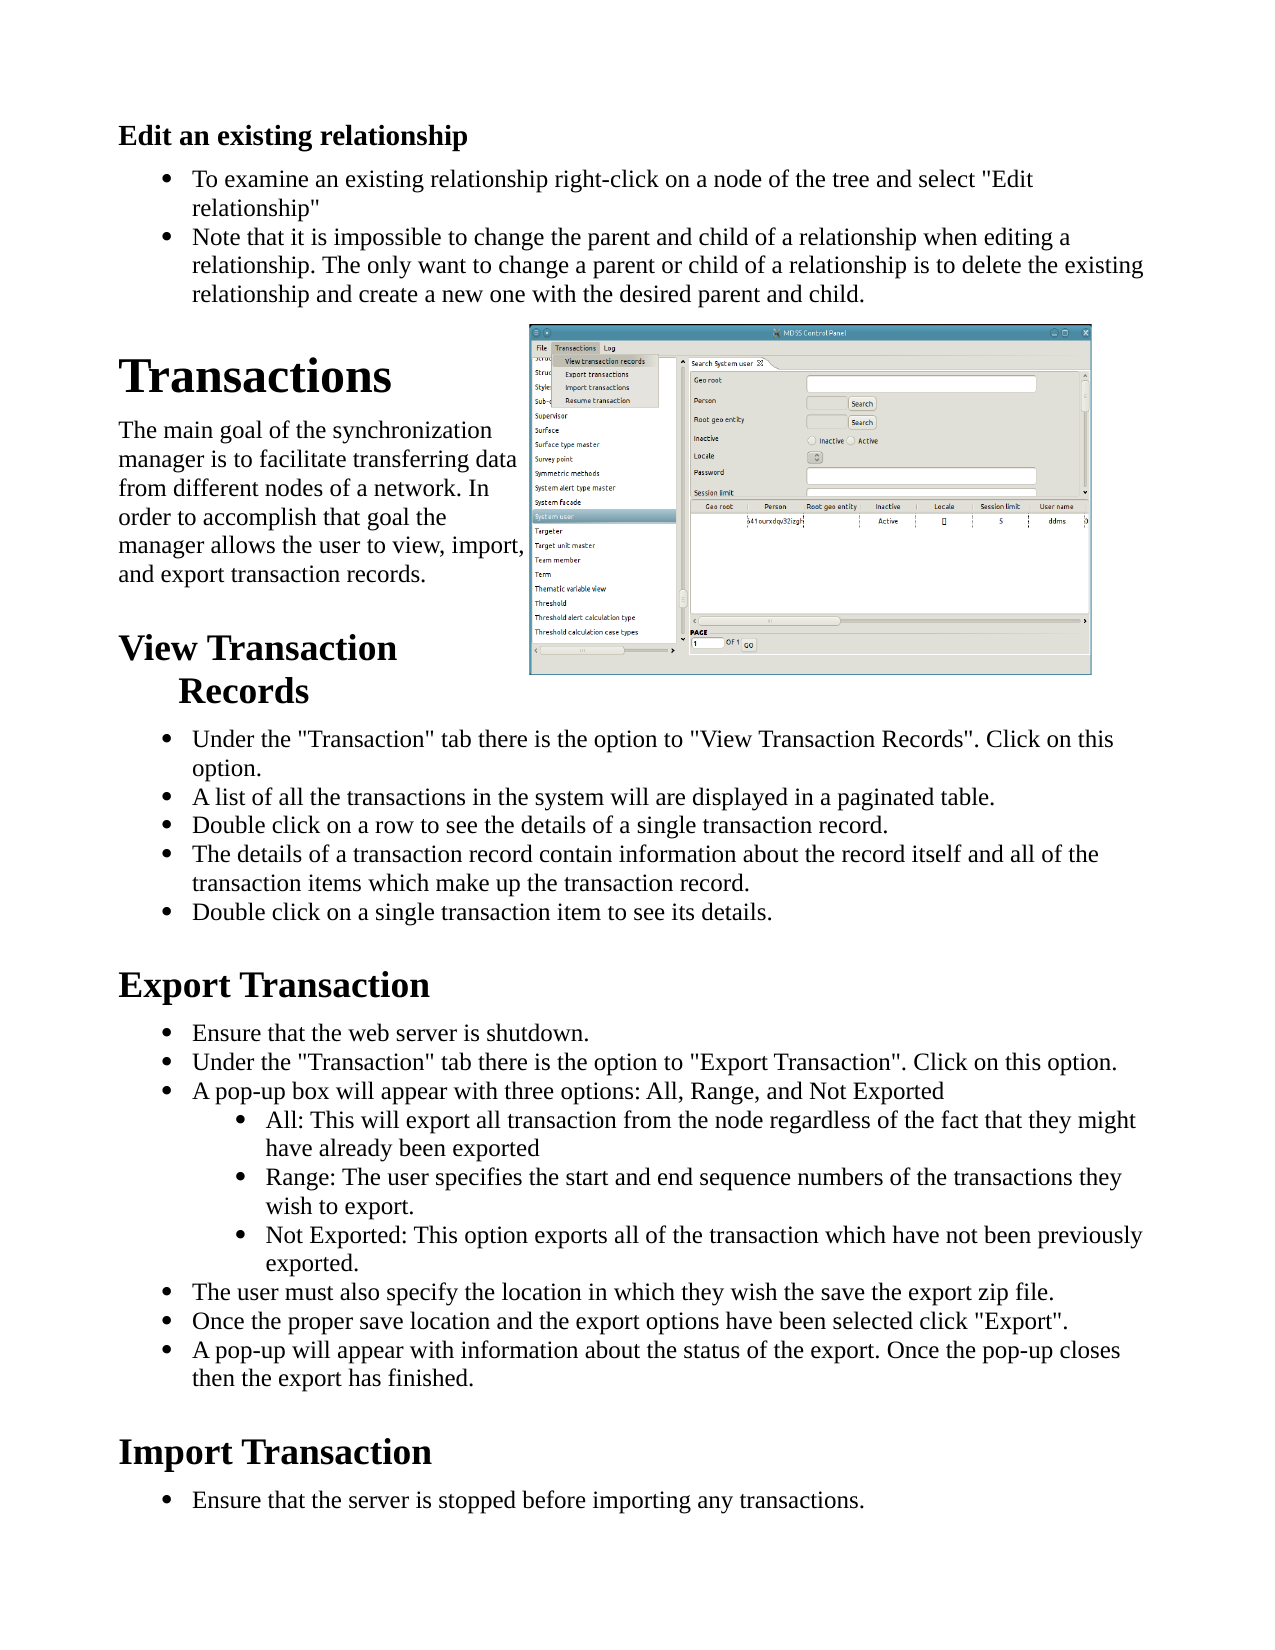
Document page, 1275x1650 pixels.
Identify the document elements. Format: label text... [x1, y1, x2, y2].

list A pop-up box will appear with three options: All, Range, and Not Exported [162, 1076, 1157, 1105]
list Under the "Transaction" tab there is the option to "View Transaction Records". Click on this option. [162, 724, 1157, 782]
list A pop-up will appear with information about the status of the export. Once the pop-up closes then the export has finished. [162, 1335, 1157, 1392]
list The details of a transaction record contain information about the record itself and all of the transaction items which make up the transaction record. [162, 839, 1157, 897]
list Double click on a row to see the details of a single transaction record. [162, 810, 1157, 839]
list To examine an existing relationship right-click on a node of the tree and select "Edit relationship" [162, 164, 1157, 222]
picture [529, 324, 1092, 675]
subtitle Export Transaction [118, 963, 1157, 1006]
text The main goal of the synchronization manager is to facilitate transferring data from different nodes of a network. In order to accomplish that goal the manager allows the user to view, import, and export transaction records. [118, 415, 529, 588]
list A list of all the transactions in the system will are displayed in a paginated table. [162, 782, 1157, 810]
list Not Exported: This option exports all of the transaction which have not been previously exported. [236, 1220, 1157, 1277]
list Ensure that the web server is shutdown. [162, 1018, 1157, 1047]
text [1092, 415, 1157, 588]
list Under the "Transaction" tab there is the option to "Export Transaction". Click on this option. [162, 1047, 1157, 1076]
subtitle [1092, 345, 1157, 403]
list Ensure that the server is stopped before importing any transactions. [162, 1485, 1157, 1514]
list All: This will export all transaction from the node regardless of the fact that they might have already been exported [236, 1105, 1157, 1162]
list Double click on a single transaction item to see its details. [162, 897, 1157, 925]
list Note that it is impossible to change the parent and child of a relationship when editing a relationship. The only want to change a parent or child of a relationship is to delete the existing relationship and create a new one with the desired parent and child. [162, 222, 1157, 308]
subtitle Import Transaction [118, 1430, 1157, 1473]
subtitle Transactions [118, 345, 529, 403]
subtitle Edit an existing relationship [118, 118, 1157, 152]
subtitle View Transaction Records [118, 625, 1157, 712]
list Once the proper save location and the export options have been selected click "Export". [162, 1306, 1157, 1335]
list The user must also specify the location in which they wish the save the export zip file. [162, 1277, 1157, 1306]
list Range: The user specifies the start and end sequence numbers of the transactions they wish to export. [236, 1162, 1157, 1220]
